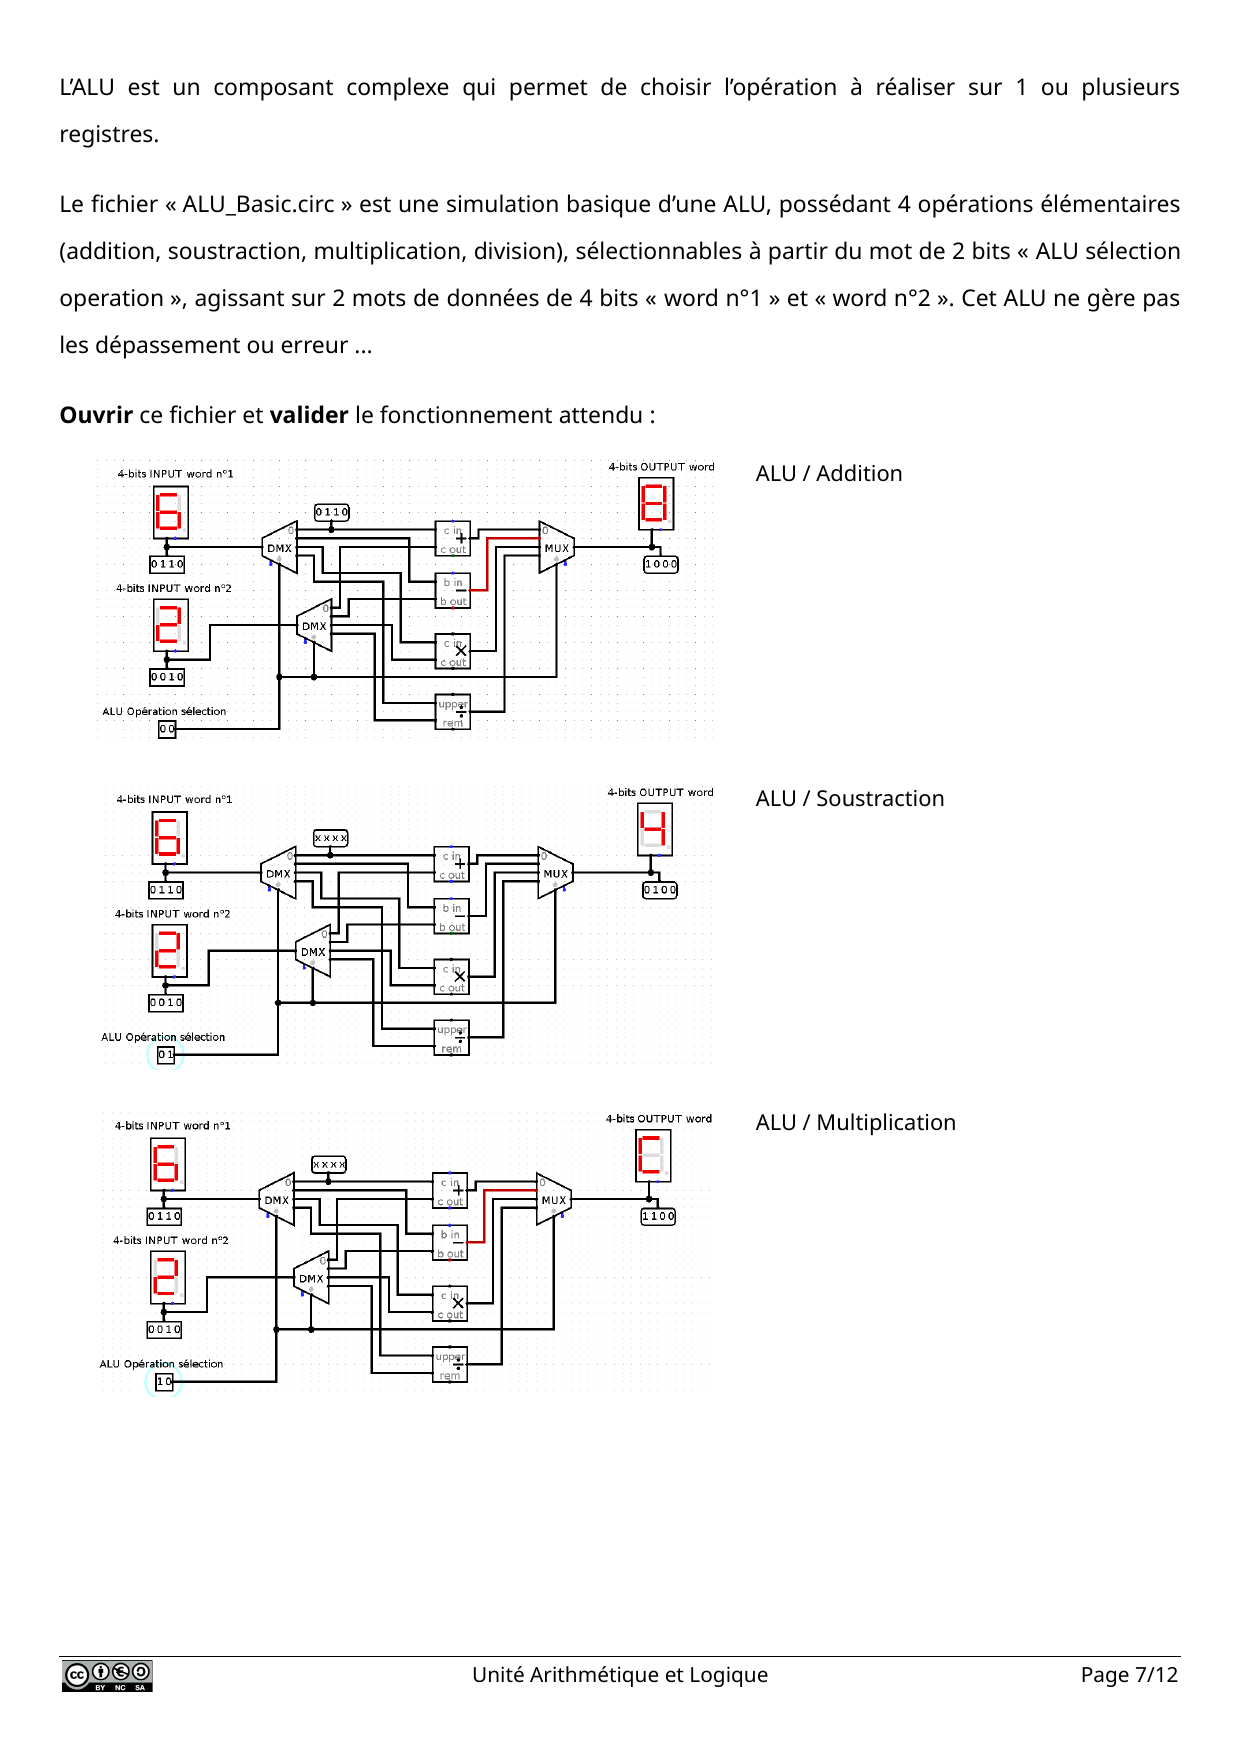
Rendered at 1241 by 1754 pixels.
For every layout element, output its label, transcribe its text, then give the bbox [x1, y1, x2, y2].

picture [97, 782, 718, 1070]
table_cell [59, 746, 756, 783]
picture [97, 457, 718, 746]
table_cell [756, 1070, 1182, 1107]
table_cell [59, 1108, 97, 1396]
table_cell ALU / Soustraction [756, 783, 1182, 1070]
text Le fichier « ALU_Basic.circ » est une simulation basique d’une ALU, possédant 4 opérations élémentaires (addition, soustraction, multiplication, division), sélectionnables à partir du mot de 2 bits « ALU sélection operation », agissant sur 2 mots de données de 4 bits « word n°1 » et « word n°2 ». Cet ALU ne gère pas les dépassement ou erreur ... [59, 188, 1181, 360]
table_cell [59, 1070, 756, 1107]
text Ouvrir ce fichier et valider le fonctionnement attendu : [59, 399, 1181, 430]
text L’ALU est un composant complexe qui permet de choisir l’opération à réaliser sur 1 ou plusieurs registres. [59, 71, 1181, 149]
table_cell [718, 1108, 756, 1396]
table_cell [59, 1396, 756, 1433]
table_cell ALU / Multiplication [756, 1108, 1182, 1396]
picture [97, 1107, 718, 1397]
table_header ALU / Addition [756, 458, 1182, 746]
table_header [59, 458, 97, 746]
table_cell [756, 746, 1182, 783]
picture [62, 1660, 153, 1692]
table_cell [718, 783, 756, 1070]
table_header [718, 458, 756, 746]
table_cell [756, 1396, 1182, 1433]
table_cell [59, 783, 97, 1070]
